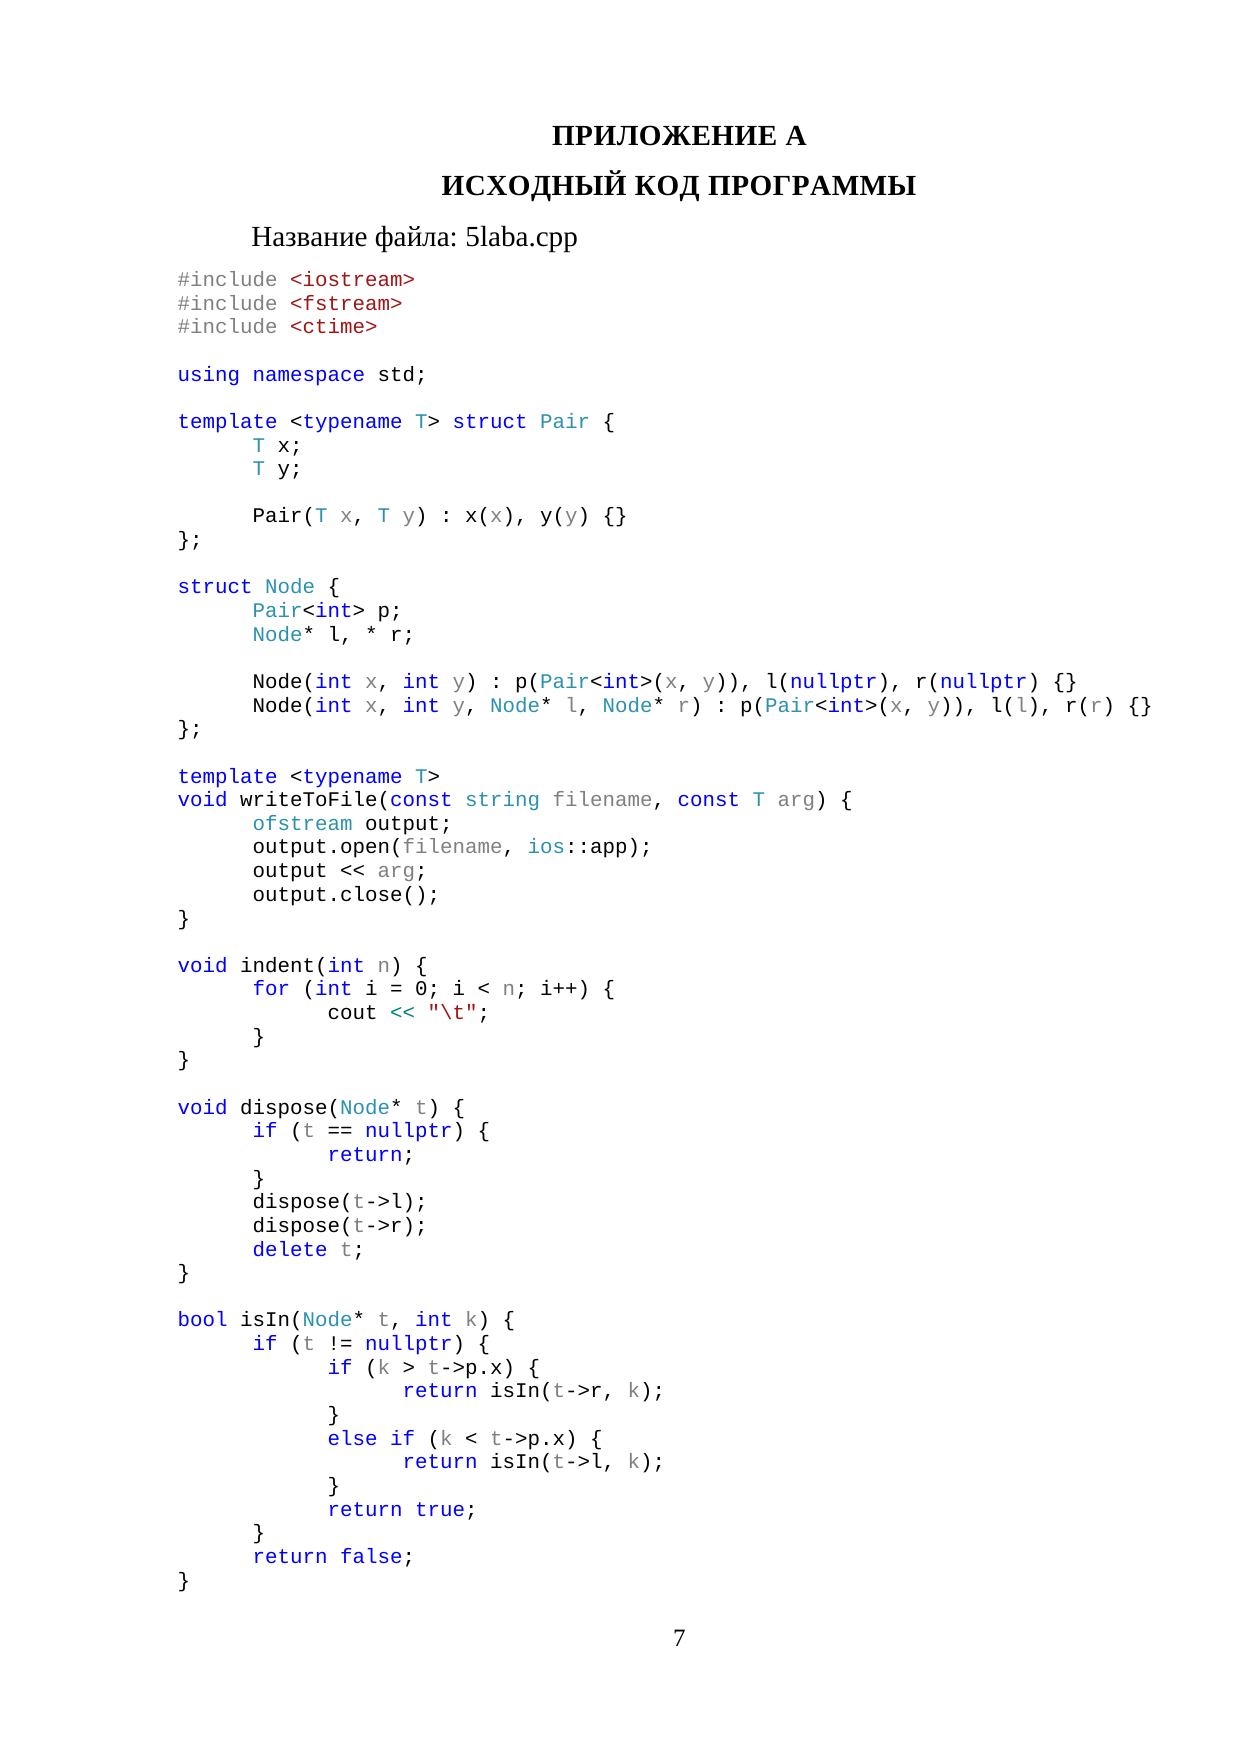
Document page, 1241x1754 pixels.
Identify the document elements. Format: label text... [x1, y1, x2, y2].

text } [177, 1049, 1181, 1073]
text } [177, 1404, 1181, 1428]
text } [177, 1475, 1181, 1499]
text return; [177, 1144, 1181, 1168]
text if (k > t->p.x) { [177, 1357, 1181, 1380]
text Node(int x, int y) : p(Pair<int>(x, y)), l(nullptr), r(nullptr) {} [177, 671, 1181, 695]
text template <typename T> [177, 766, 1181, 789]
text output << arg; [177, 860, 1181, 884]
text Приложение А [177, 118, 1181, 152]
text using namespace std; [177, 364, 1181, 387]
text return isIn(t->l, k); [177, 1451, 1181, 1475]
text } [177, 1168, 1181, 1191]
text if (t != nullptr) { [177, 1333, 1181, 1357]
text } [177, 1262, 1181, 1286]
text Pair<int> p; [177, 600, 1181, 624]
text Node* l, * r; [177, 624, 1181, 647]
text }; [177, 718, 1181, 742]
text bool isIn(Node* t, int k) { [177, 1309, 1181, 1333]
text Pair(T x, T y) : x(x), y(y) {} [177, 506, 1181, 529]
text } [177, 907, 1181, 931]
text for (int i = 0; i < n; i++) { [177, 978, 1181, 1002]
text if (t == nullptr) { [177, 1120, 1181, 1144]
text #include <fstream> [177, 293, 1181, 316]
text struct Node { [177, 576, 1181, 600]
text ofstream output; [177, 813, 1181, 837]
text else if (k < t->p.x) { [177, 1428, 1181, 1451]
text delete t; [177, 1238, 1181, 1262]
text output.open(filename, ios::app); [177, 837, 1181, 860]
text return isIn(t->r, k); [177, 1380, 1181, 1404]
text } [177, 1026, 1181, 1049]
text }; [177, 529, 1181, 553]
text } [177, 1569, 1181, 1593]
text return false; [177, 1546, 1181, 1569]
text #include <iostream> [177, 269, 1181, 293]
text cout << "\t"; [177, 1002, 1181, 1026]
text dispose(t->r); [177, 1215, 1181, 1238]
text void indent(int n) { [177, 955, 1181, 978]
text Исходный Код программы [177, 168, 1181, 202]
text Node(int x, int y, Node* l, Node* r) : p(Pair<int>(x, y)), l(l), r(r) {} [177, 695, 1181, 718]
text #include <ctime> [177, 316, 1181, 340]
text void writeToFile(const string filename, const T arg) { [177, 789, 1181, 813]
text output.close(); [177, 884, 1181, 907]
text dispose(t->l); [177, 1191, 1181, 1215]
text Название файла: 5laba.cpp [177, 219, 1181, 252]
text return true; [177, 1499, 1181, 1522]
text void dispose(Node* t) { [177, 1097, 1181, 1120]
text template <typename T> struct Pair { [177, 411, 1181, 434]
text T y; [177, 458, 1181, 482]
text T x; [177, 434, 1181, 458]
text } [177, 1522, 1181, 1546]
